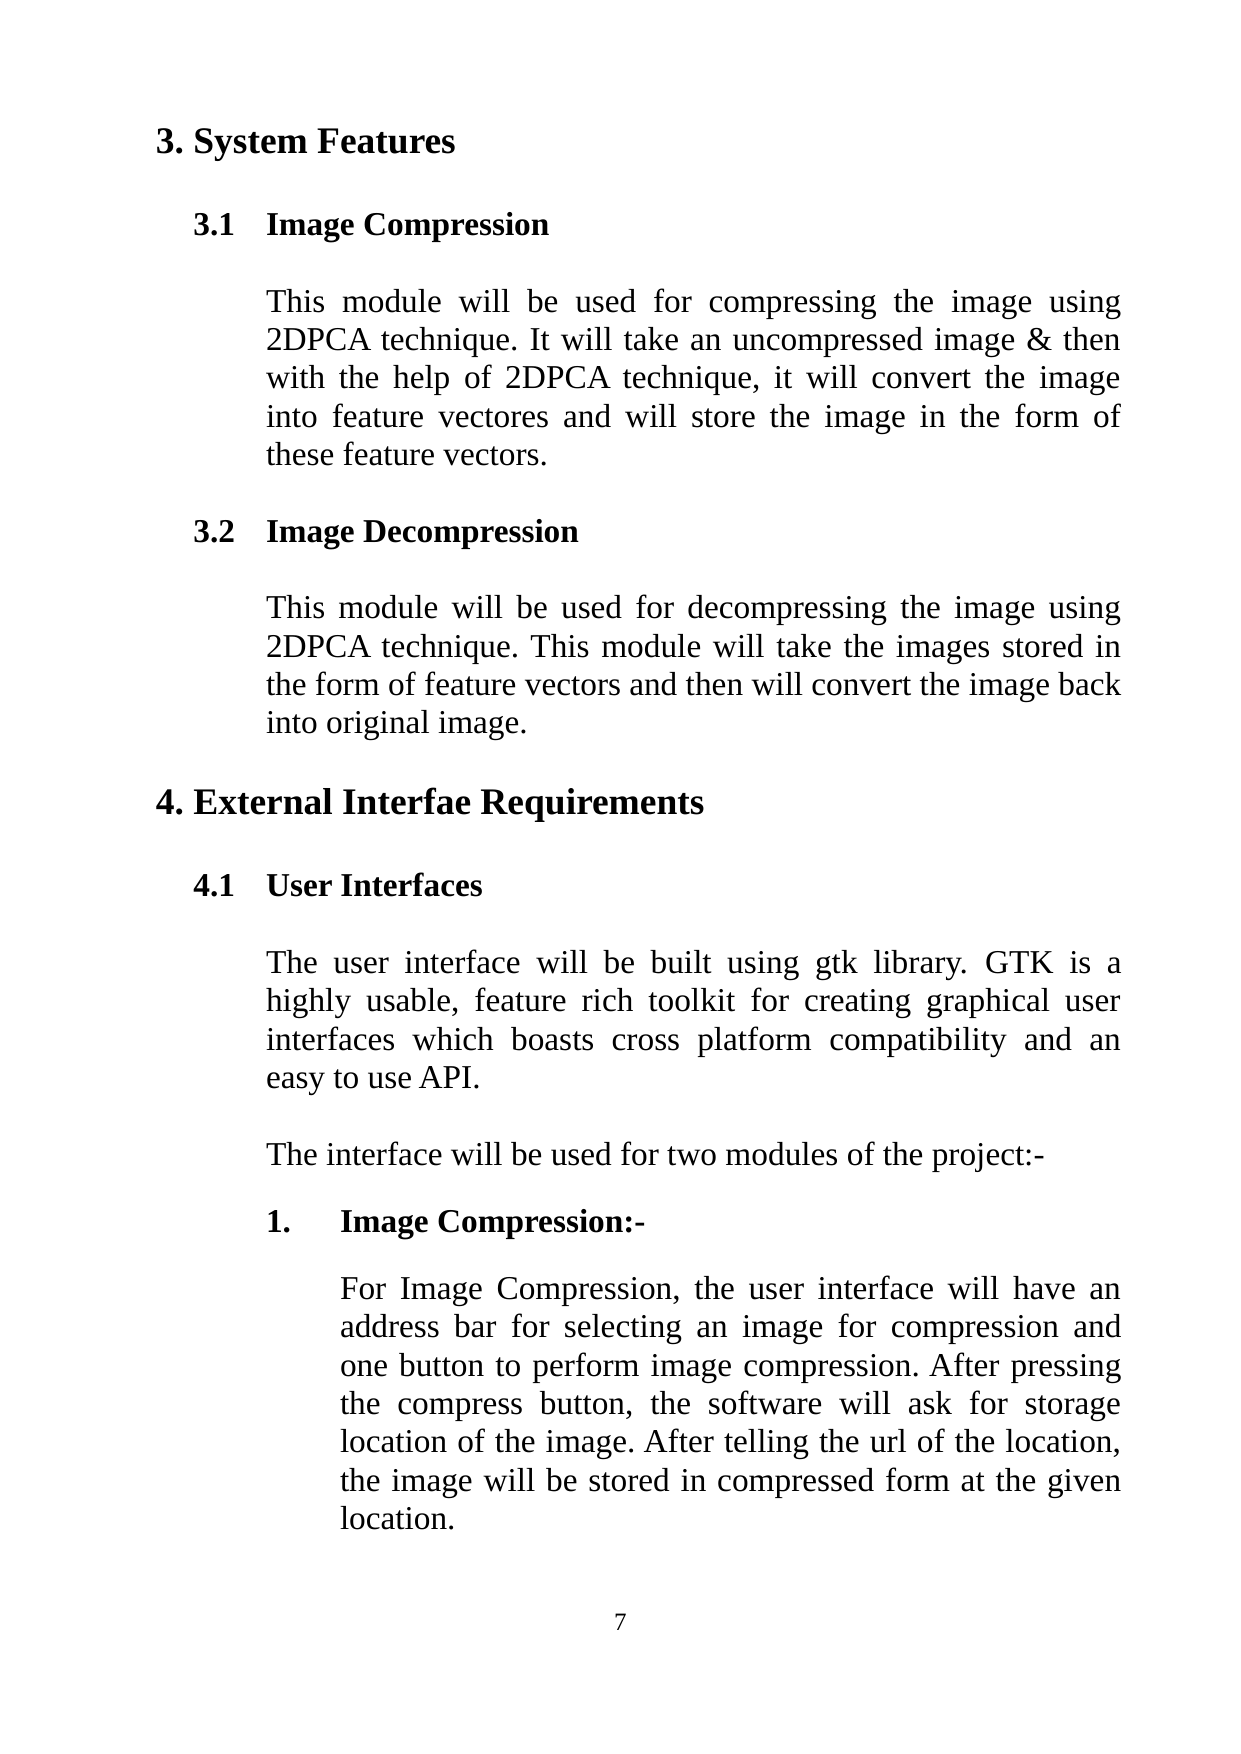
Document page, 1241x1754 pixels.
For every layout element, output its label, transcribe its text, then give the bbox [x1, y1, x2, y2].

text The interface will be used for two modules of the project:- [266, 1134, 1122, 1172]
list User Interfaces [193, 866, 1122, 904]
text The user interface will be built using gtk library. GTK is a highly usable, feature rich toolkit for creating graphical user interfaces which boasts cross platform compatibility and an easy to use API. [266, 942, 1122, 1096]
list Image Decompression [193, 511, 1122, 549]
list External Interfae Requirements [156, 779, 1122, 822]
text For Image Compression, the user interface will have an address bar for selecting an image for compression and one button to perform image compression. After pressing the compress button, the software will ask for storage location of the image. After telling the url of the location, the image will be stored in compressed form at the given location. [302, 1268, 1122, 1536]
list Image Compression [193, 204, 1122, 243]
text 1. Image Compression:- [118, 1201, 1122, 1239]
list System Features [156, 118, 1122, 161]
text This module will be used for decompressing the image using 2DPCA technique. This module will take the images stored in the form of feature vectors and then will convert the image back into original image. [266, 588, 1122, 741]
text This module will be used for compressing the image using 2DPCA technique. It will take an uncompressed image & then with the help of 2DPCA technique, it will convert the image into feature vectores and will store the image in the form of these feature vectors. [266, 281, 1122, 473]
